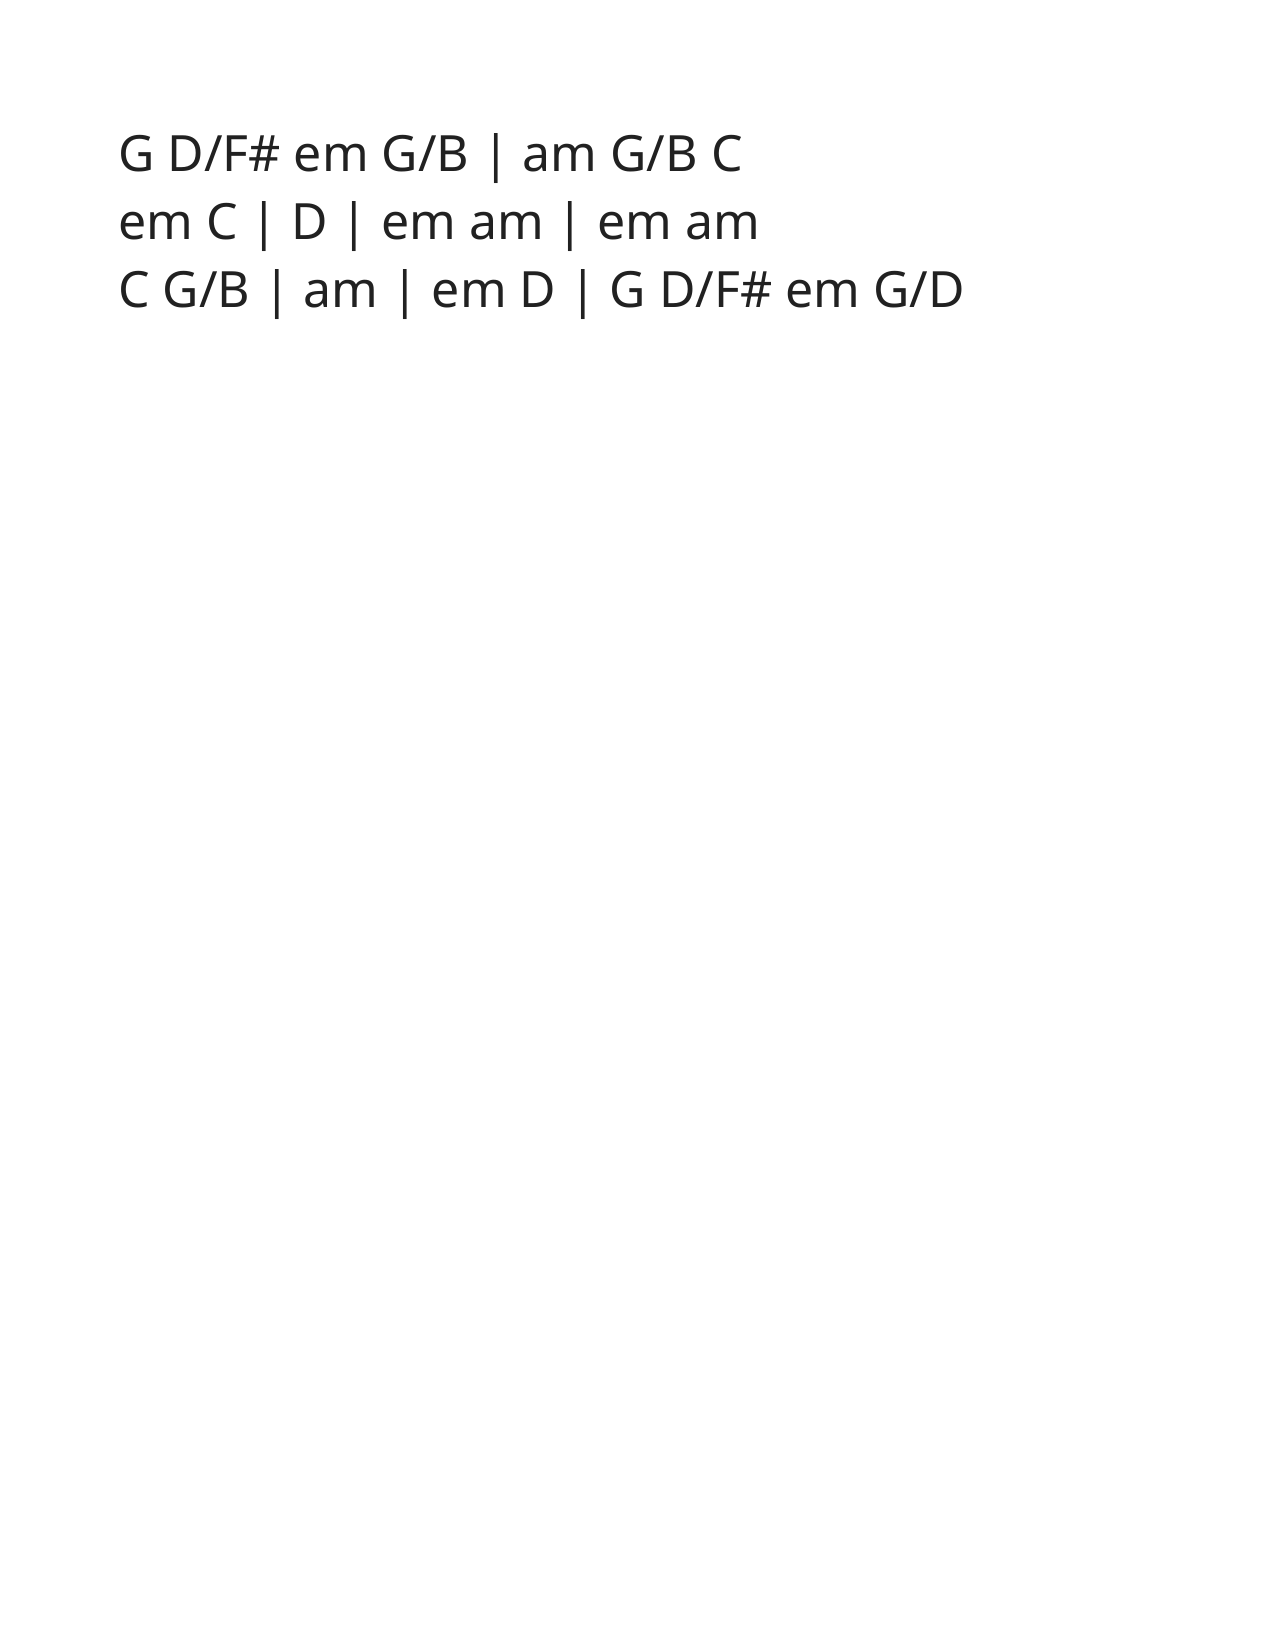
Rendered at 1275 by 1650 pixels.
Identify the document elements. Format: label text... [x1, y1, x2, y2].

text em C | D | em am | em am [118, 186, 1157, 254]
text G D/F# em G/B | am G/B C [118, 118, 1157, 186]
text C G/B | am | em D | G D/F# em G/D [118, 254, 1157, 322]
